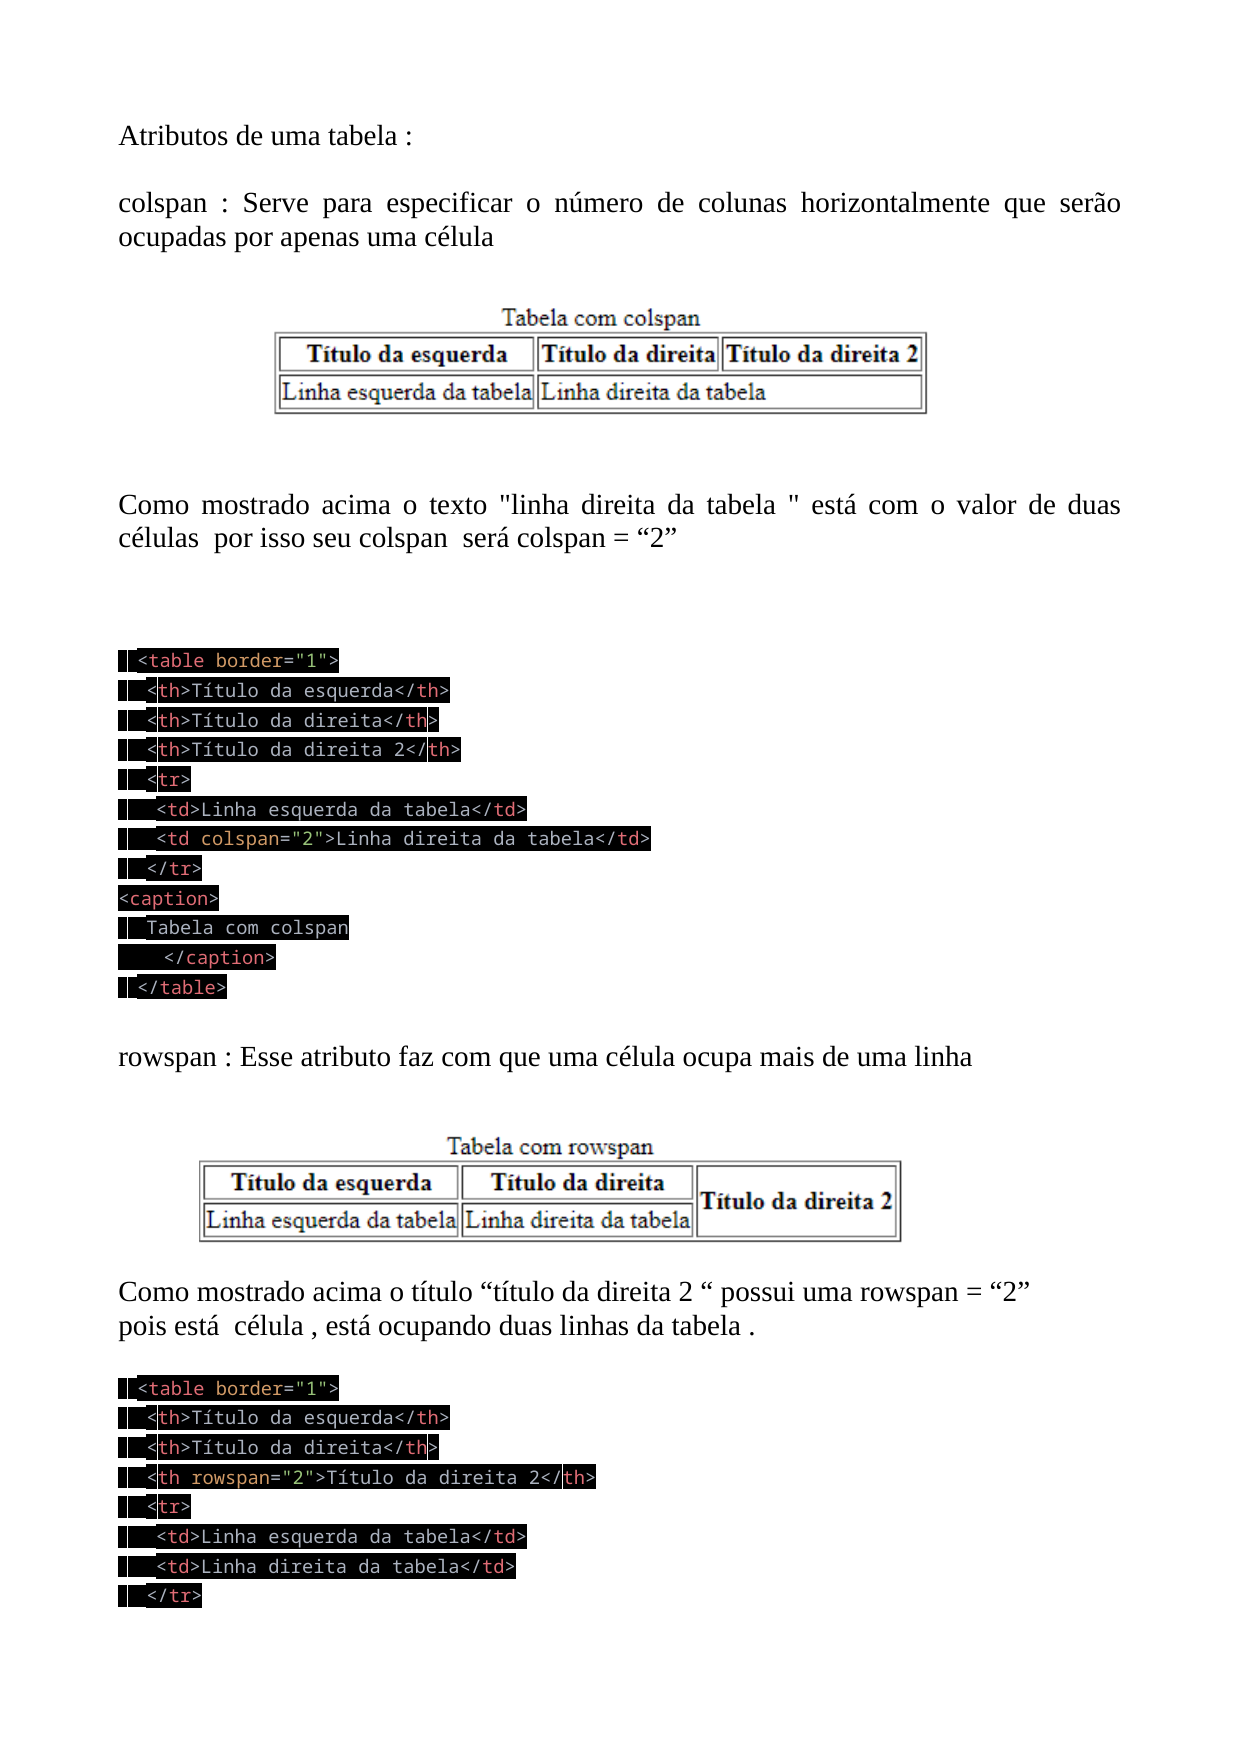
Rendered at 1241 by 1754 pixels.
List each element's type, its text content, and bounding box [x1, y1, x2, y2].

text </table> [118, 970, 1122, 999]
text <td>Linha esquerda da tabela</td> [118, 1519, 1122, 1549]
picture [270, 285, 970, 430]
text Atributos de uma tabela : [118, 118, 1122, 152]
text <caption> [118, 881, 1122, 911]
text <th>Título da esquerda</th> [118, 673, 1122, 703]
picture [199, 1117, 910, 1261]
text Como mostrado acima o texto "linha direita da tabela " está com o valor de duas células por isso seu colspan será colspan = “2” [118, 487, 1122, 554]
text <th>Título da direita</th> [118, 1430, 1122, 1460]
text colspan : Serve para especificar o número de colunas horizontalmente que serão ocupadas por apenas uma célula [118, 185, 1122, 252]
text </tr> [118, 851, 1122, 881]
text pois está célula , está ocupando duas linhas da tabela . [118, 1308, 1122, 1341]
text <tr> [118, 762, 1122, 792]
text </caption> [118, 940, 1122, 970]
text Como mostrado acima o título “título da direita 2 “ possui uma rowspan = “2” [118, 1274, 1122, 1308]
text <th>Título da direita</th> [118, 703, 1122, 732]
text </tr> [118, 1579, 1122, 1608]
text <th rowspan="2">Título da direita 2</th> [118, 1460, 1122, 1489]
text <tr> [118, 1489, 1122, 1519]
text <td>Linha esquerda da tabela</td> [118, 792, 1122, 821]
text <th>Título da direita 2</th> [118, 732, 1122, 762]
text <table border="1"> [118, 1371, 1122, 1401]
text <td>Linha direita da tabela</td> [118, 1549, 1122, 1579]
text rowspan : Esse atributo faz com que uma célula ocupa mais de uma linha [118, 1039, 1122, 1073]
text Tabela com colspan [118, 911, 1122, 940]
text <th>Título da esquerda</th> [118, 1401, 1122, 1430]
text <td colspan="2">Linha direita da tabela</td> [118, 821, 1122, 851]
text <table border="1"> [118, 643, 1122, 673]
